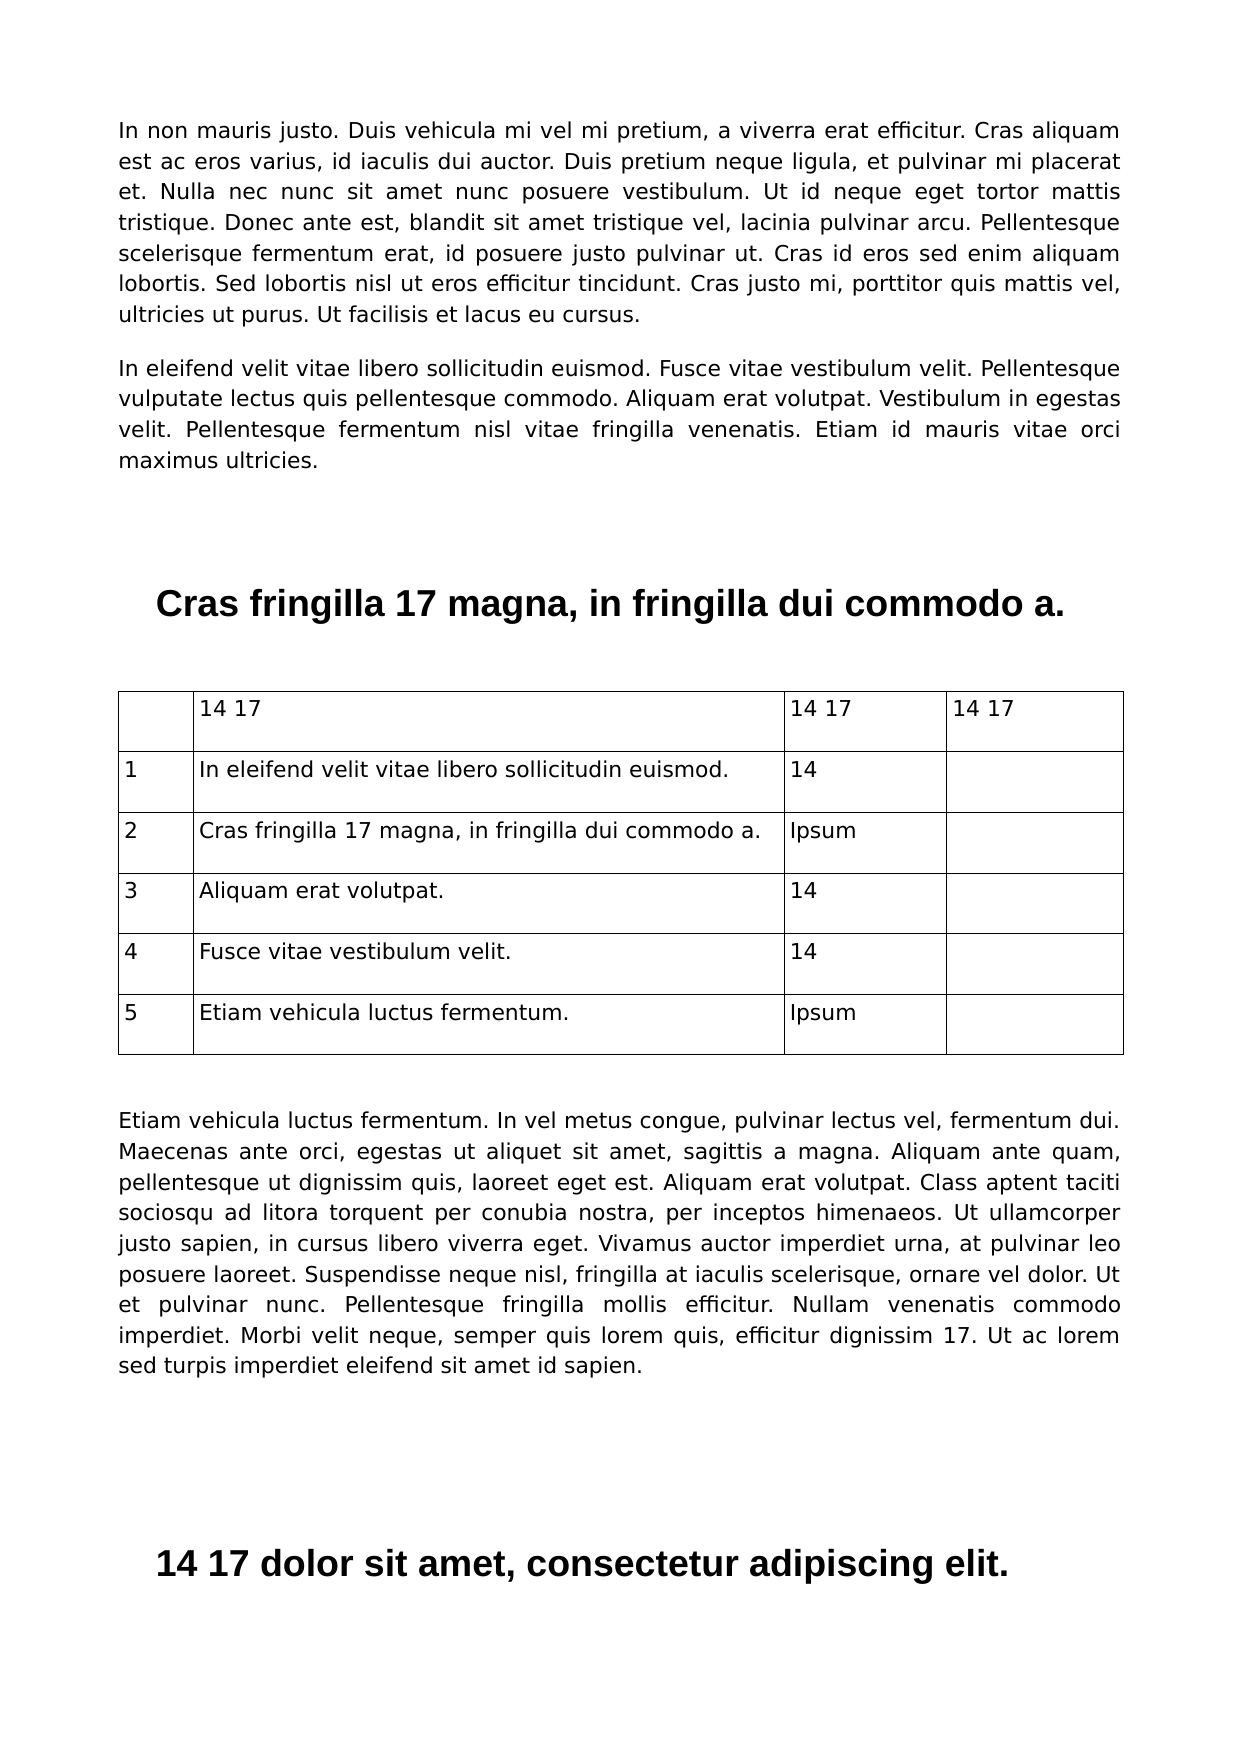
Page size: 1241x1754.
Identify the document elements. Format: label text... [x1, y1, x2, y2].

table_cell Etiam vehicula luctus fermentum. [194, 995, 784, 1054]
subtitle Cras fringilla 17 magna, in fringilla dui commodo a. [118, 581, 1122, 624]
text In eleifend velit vitae libero sollicitudin euismod. Fusce vitae vestibulum velit. Pellentesque vulputate lectus quis pellentesque commodo. Aliquam erat volutpat. Vestibulum in egestas velit. Pellentesque fermentum nisl vitae fringilla venenatis. Etiam id mauris vitae orci maximus ultricies. [118, 356, 1122, 473]
text In non mauris justo. Duis vehicula mi vel mi pretium, a viverra erat efficitur. Cras aliquam est ac eros varius, id iaculis dui auctor. Duis pretium neque ligula, et pulvinar mi placerat et. Nulla nec nunc sit amet nunc posuere vestibulum. Ut id neque eget tortor mattis tristique. Donec ante est, blandit sit amet tristique vel, lacinia pulvinar arcu. Pellentesque scelerisque fermentum erat, id posuere justo pulvinar ut. Cras id eros sed enim aliquam lobortis. Sed lobortis nisl ut eros efficitur tincidunt. Cras justo mi, porttitor quis mattis vel, ultricies ut purus. Ut facilisis et lacus eu cursus. [118, 118, 1122, 327]
table_cell 14 [785, 934, 946, 994]
subtitle 14 17 dolor sit amet, consectetur adipiscing elit. [156, 1541, 1122, 1584]
table_cell [947, 934, 1123, 994]
table_cell 5 [119, 995, 193, 1054]
table_cell [947, 874, 1123, 933]
table_cell Cras fringilla 17 magna, in fringilla dui commodo a. [194, 813, 784, 872]
table_cell 1 [119, 752, 193, 812]
table_header [119, 692, 193, 751]
table_cell [947, 995, 1123, 1054]
table_cell Ipsum [785, 995, 946, 1054]
table_cell 2 [119, 813, 193, 872]
table_cell 14 [785, 874, 946, 933]
table_header 14 17 [785, 692, 946, 751]
table_header 14 17 [194, 692, 784, 751]
table_cell 3 [119, 874, 193, 933]
table_cell Fusce vitae vestibulum velit. [194, 934, 784, 994]
table_cell 14 [785, 752, 946, 812]
table_cell 4 [119, 934, 193, 994]
table_cell In eleifend velit vitae libero sollicitudin euismod. [194, 752, 784, 812]
table_cell Ipsum [785, 813, 946, 872]
text Etiam vehicula luctus fermentum. In vel metus congue, pulvinar lectus vel, fermentum dui. Maecenas ante orci, egestas ut aliquet sit amet, sagittis a magna. Aliquam ante quam, pellentesque ut dignissim quis, laoreet eget est. Aliquam erat volutpat. Class aptent taciti sociosqu ad litora torquent per conubia nostra, per inceptos himenaeos. Ut ullamcorper justo sapien, in cursus libero viverra eget. Vivamus auctor imperdiet urna, at pulvinar leo posuere laoreet. Suspendisse neque nisl, fringilla at iaculis scelerisque, ornare vel dolor. Ut et pulvinar nunc. Pellentesque fringilla mollis efficitur. Nullam venenatis commodo imperdiet. Morbi velit neque, semper quis lorem quis, efficitur dignissim 17. Ut ac lorem sed turpis imperdiet eleifend sit amet id sapien. [118, 1109, 1122, 1379]
table_cell [947, 752, 1123, 812]
table_header 14 17 [947, 692, 1123, 751]
table_cell [947, 813, 1123, 872]
table_cell Aliquam erat volutpat. [194, 874, 784, 933]
